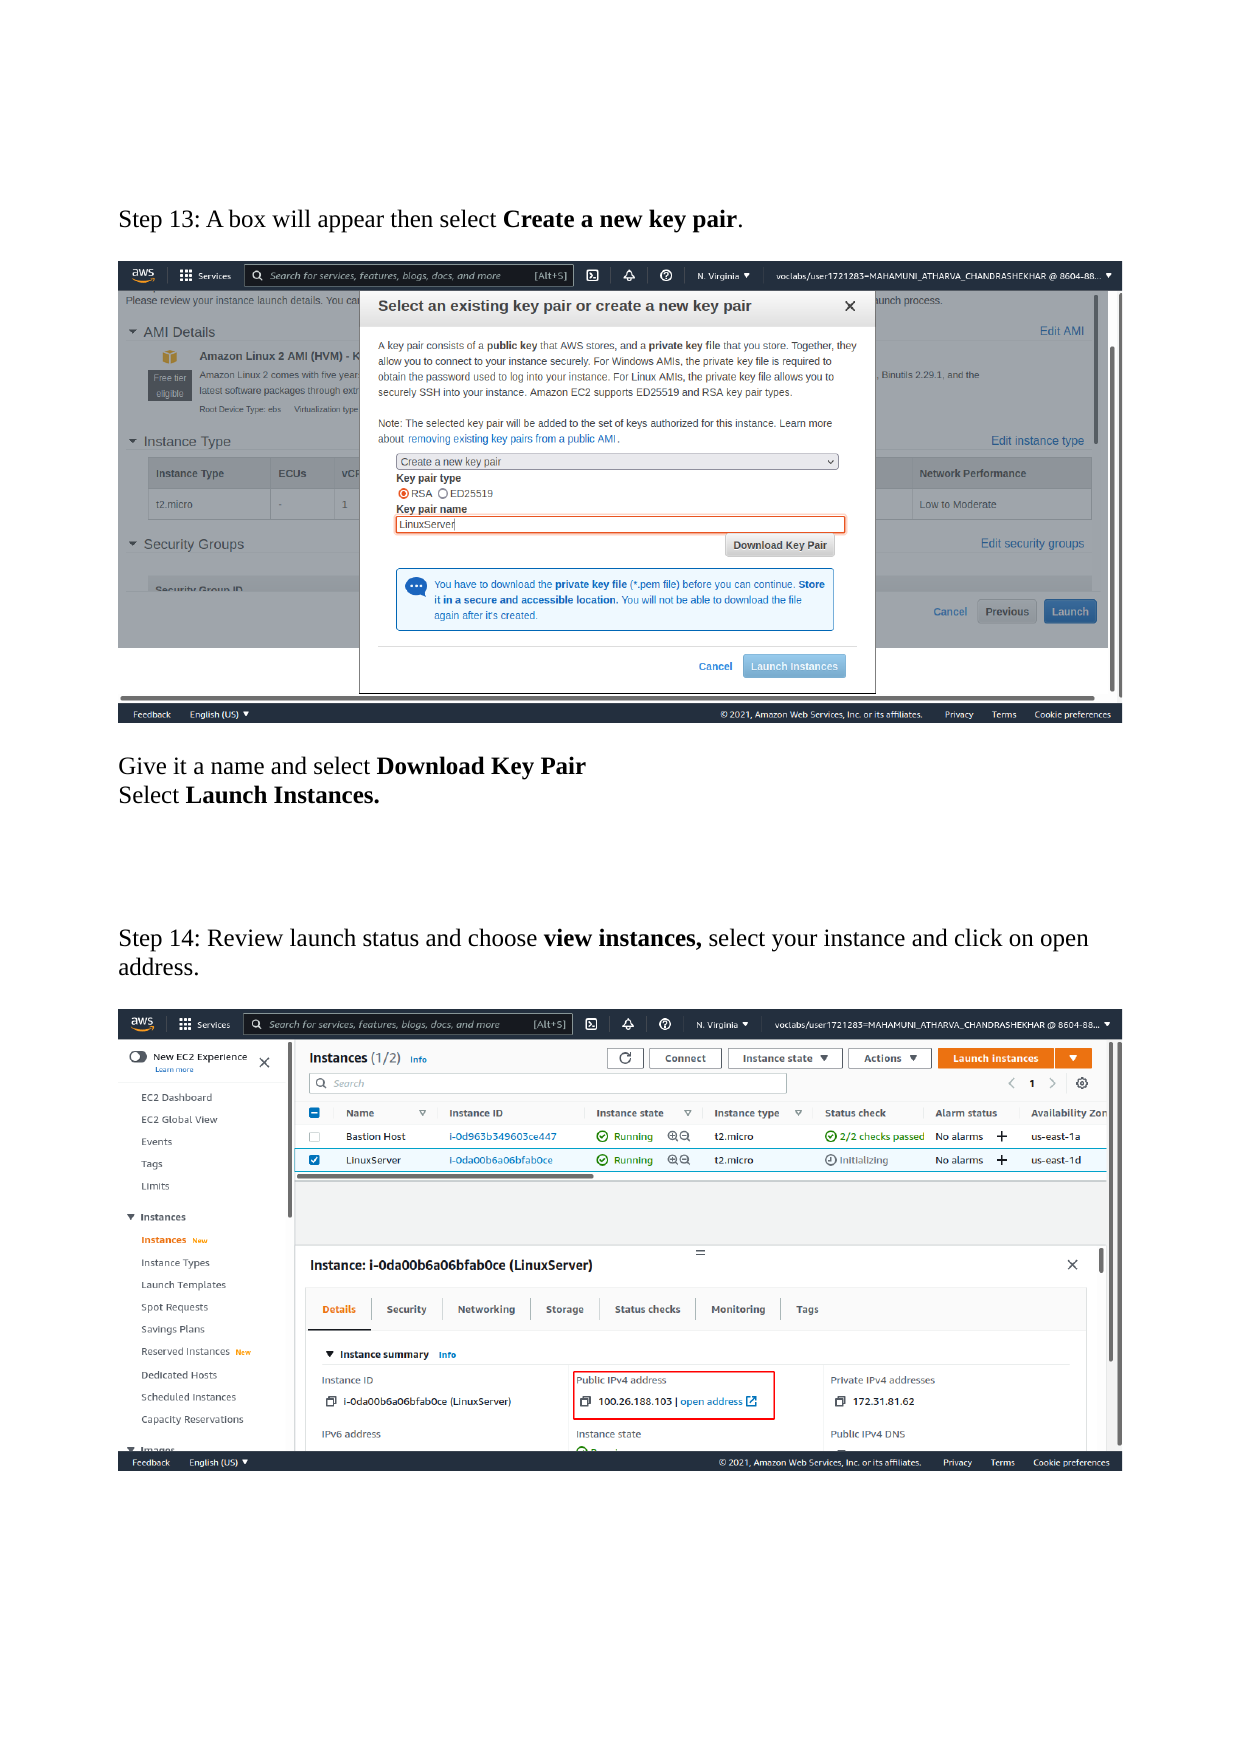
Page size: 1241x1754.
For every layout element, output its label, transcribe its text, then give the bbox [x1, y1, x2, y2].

picture [118, 1009, 1123, 1471]
text Give it a name and select Download Key Pair [118, 751, 1122, 780]
text Select Launch Instances. [118, 780, 1122, 808]
text Step 13: A box will appear then select Create a new key pair. [118, 204, 1122, 233]
text Step 14: Review launch status and choose view instances, select your instance and click on open address. [118, 923, 1122, 981]
picture [118, 261, 1123, 723]
